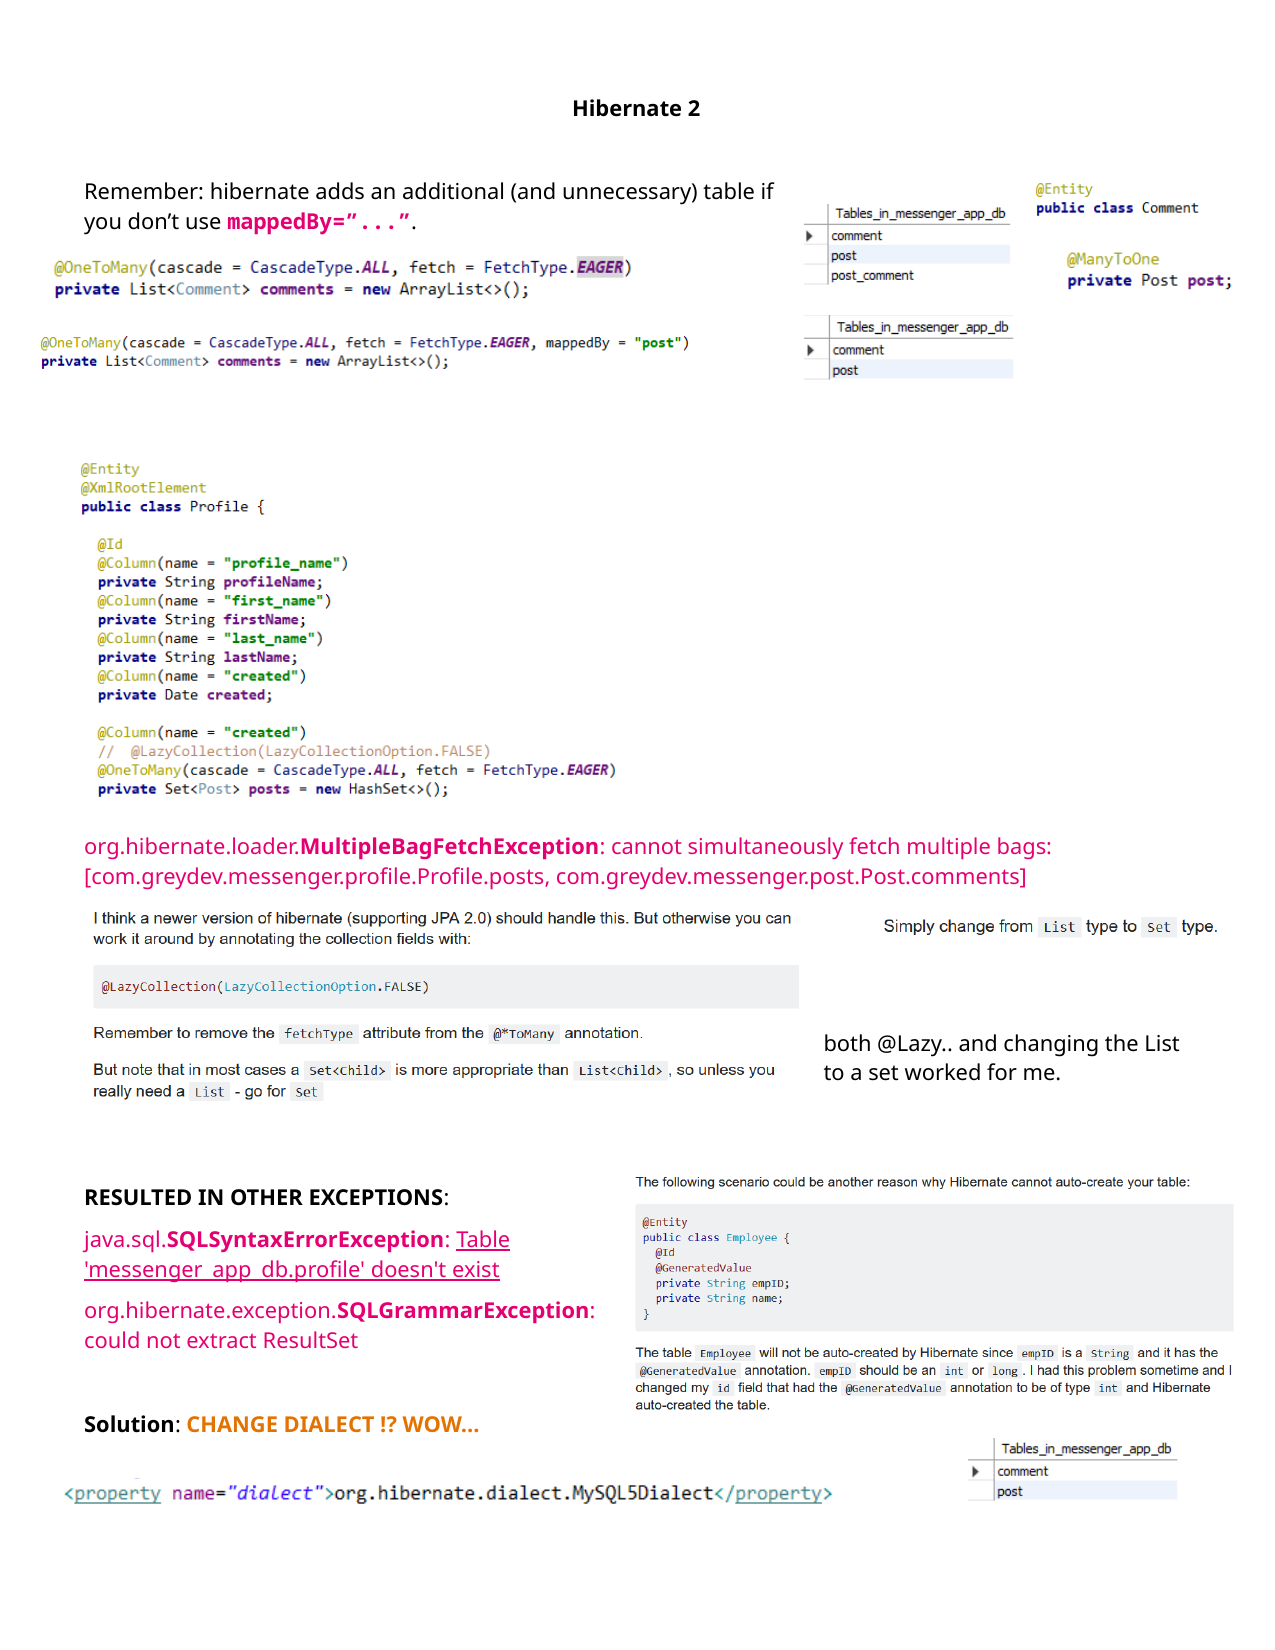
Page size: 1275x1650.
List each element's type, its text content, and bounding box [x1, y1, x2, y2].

picture [803, 204, 1011, 287]
text Solution: CHANGE DIALECT !? WOW... [84, 1408, 1188, 1438]
text java.sql.SQLSyntaxErrorException: Table 'messenger_app_db.profile' doesn't exist [84, 1224, 634, 1283]
text both @Lazy.. and changing the List to a set worked for me. [800, 1027, 1188, 1087]
picture [37, 333, 692, 373]
picture [1033, 179, 1201, 219]
picture [634, 1172, 1234, 1415]
picture [803, 315, 1014, 381]
picture [1064, 248, 1243, 294]
picture [968, 1438, 1178, 1502]
picture [61, 1478, 837, 1511]
text Hibernate 2 [84, 93, 1188, 123]
text org.hibernate.loader.MultipleBagFetchException: cannot simultaneously fetch multiple bags: [com.greydev.messenger.profile.Profile.posts, com.greydev.messenger.post.Post.comments] [84, 831, 1188, 891]
picture [79, 457, 618, 801]
picture [90, 907, 800, 1103]
picture [880, 915, 1220, 938]
text Remember: hibernate adds an additional (and unnecessary) table if you don’t use mappedBy=”...”. [84, 176, 1188, 236]
picture [50, 256, 634, 303]
text RESULTED IN OTHER EXCEPTIONS: [84, 1182, 634, 1212]
text org.hibernate.exception.SQLGrammarException: could not extract ResultSet [84, 1295, 634, 1355]
